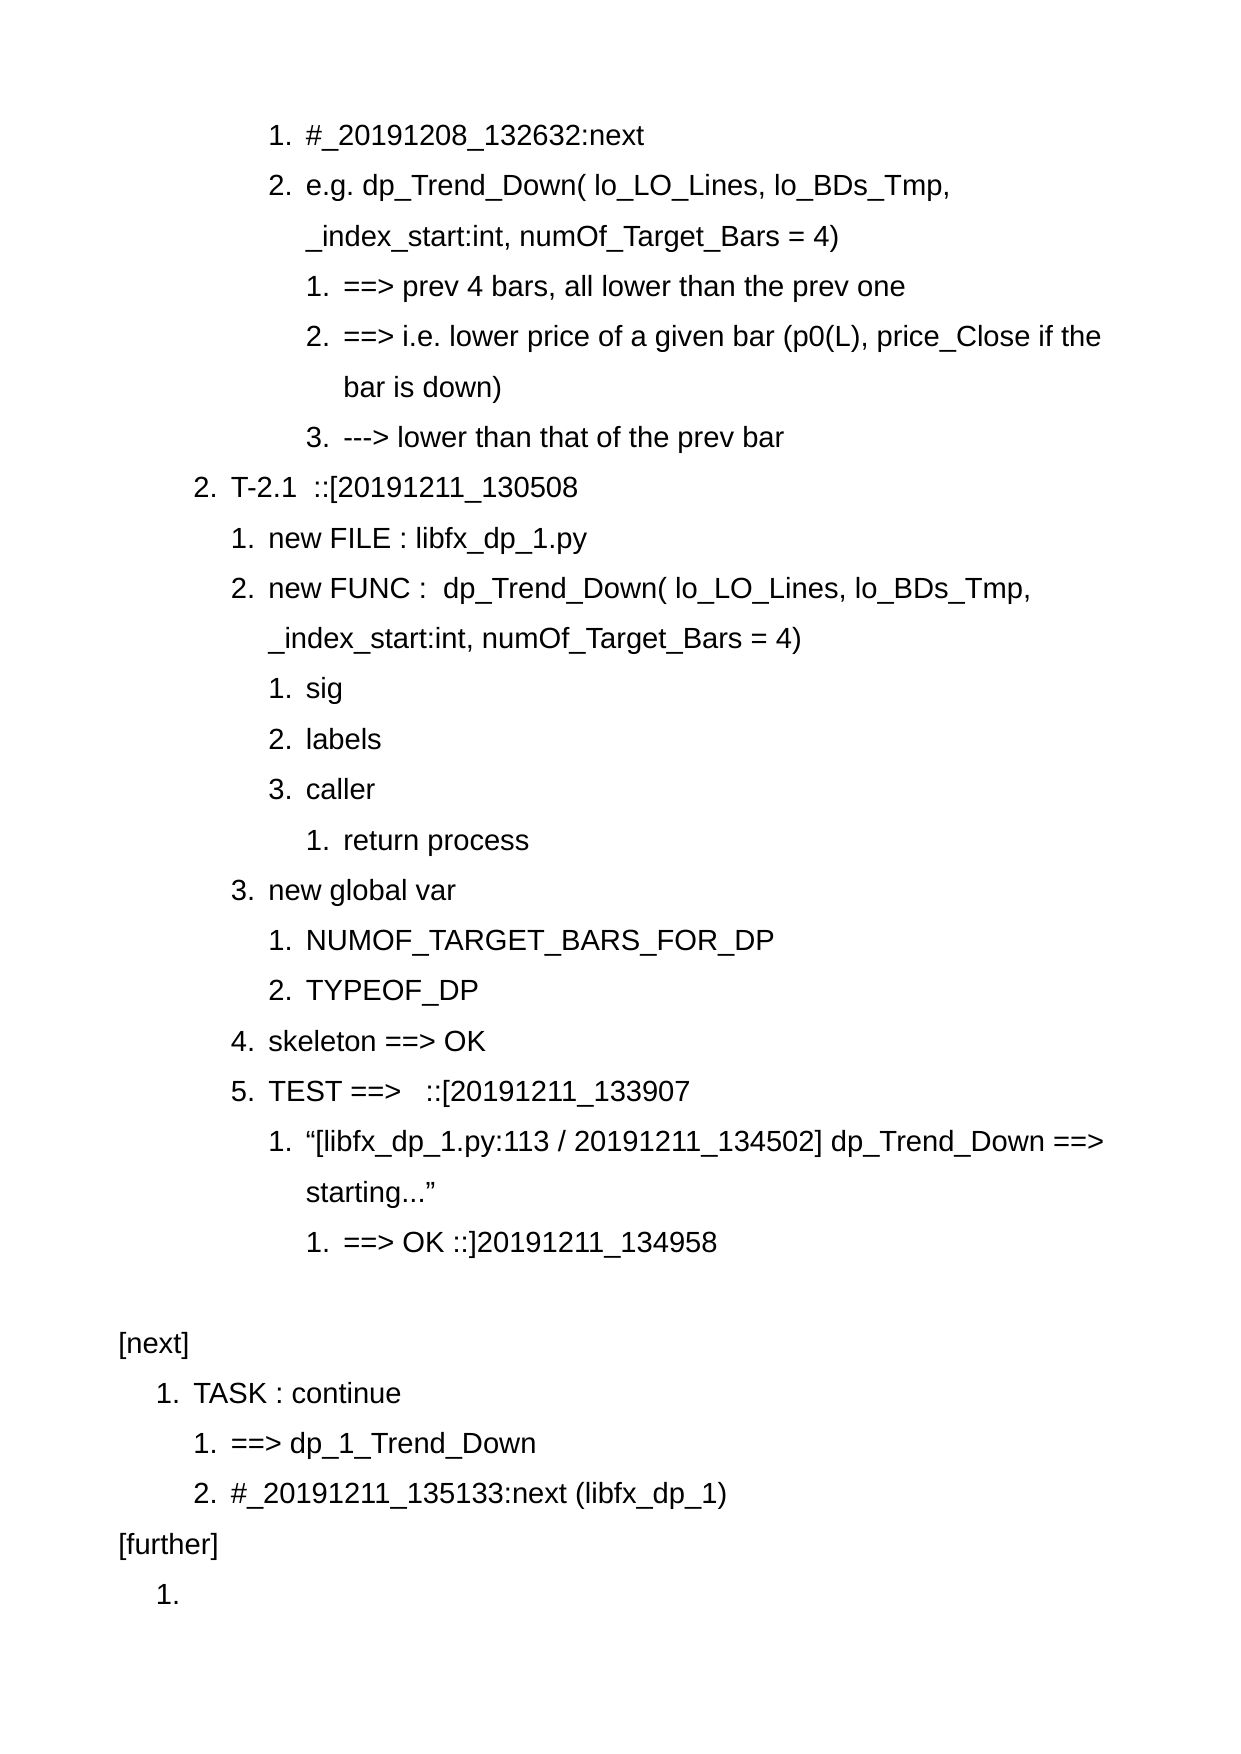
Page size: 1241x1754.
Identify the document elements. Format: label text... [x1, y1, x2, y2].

list #_20191211_135133:next (libfx_dp_1) [193, 1477, 1122, 1510]
list “[libfx_dp_1.py:113 / 20191211_134502] dp_Trend_Down ==> starting...” [268, 1124, 1122, 1208]
list TASK : continue [156, 1376, 1122, 1409]
list new global var [231, 873, 1122, 906]
text [further] [118, 1527, 1122, 1560]
list caller [268, 772, 1122, 806]
list skeleton ==> OK [231, 1024, 1122, 1057]
list new FILE : libfx_dp_1.py [231, 521, 1122, 554]
text [next] [118, 1326, 1122, 1359]
list NUMOF_TARGET_BARS_FOR_DP [268, 923, 1122, 957]
list sig [268, 672, 1122, 705]
list TYPEOF_DP [268, 973, 1122, 1007]
list T-2.1 ::[20191211_130508 [193, 470, 1122, 504]
list ---> lower than that of the prev bar [306, 420, 1122, 453]
list ==> prev 4 bars, all lower than the prev one [306, 269, 1122, 303]
list ==> dp_1_Trend_Down [193, 1426, 1122, 1460]
list ==> i.e. lower price of a given bar (p0(L), price_Close if the bar is down) [306, 319, 1122, 403]
list e.g. dp_Trend_Down( lo_LO_Lines, lo_BDs_Tmp, _index_start:int, numOf_Target_Bars = 4) [268, 168, 1122, 252]
list TEST ==> ::[20191211_133907 [231, 1074, 1122, 1108]
list ==> OK ::]20191211_134958 [306, 1225, 1122, 1258]
list #_20191208_132632:next [268, 118, 1122, 152]
list return process [306, 822, 1122, 856]
list labels [268, 722, 1122, 755]
list new FUNC : dp_Trend_Down( lo_LO_Lines, lo_BDs_Tmp, _index_start:int, numOf_Target_Bars = 4) [231, 571, 1122, 655]
